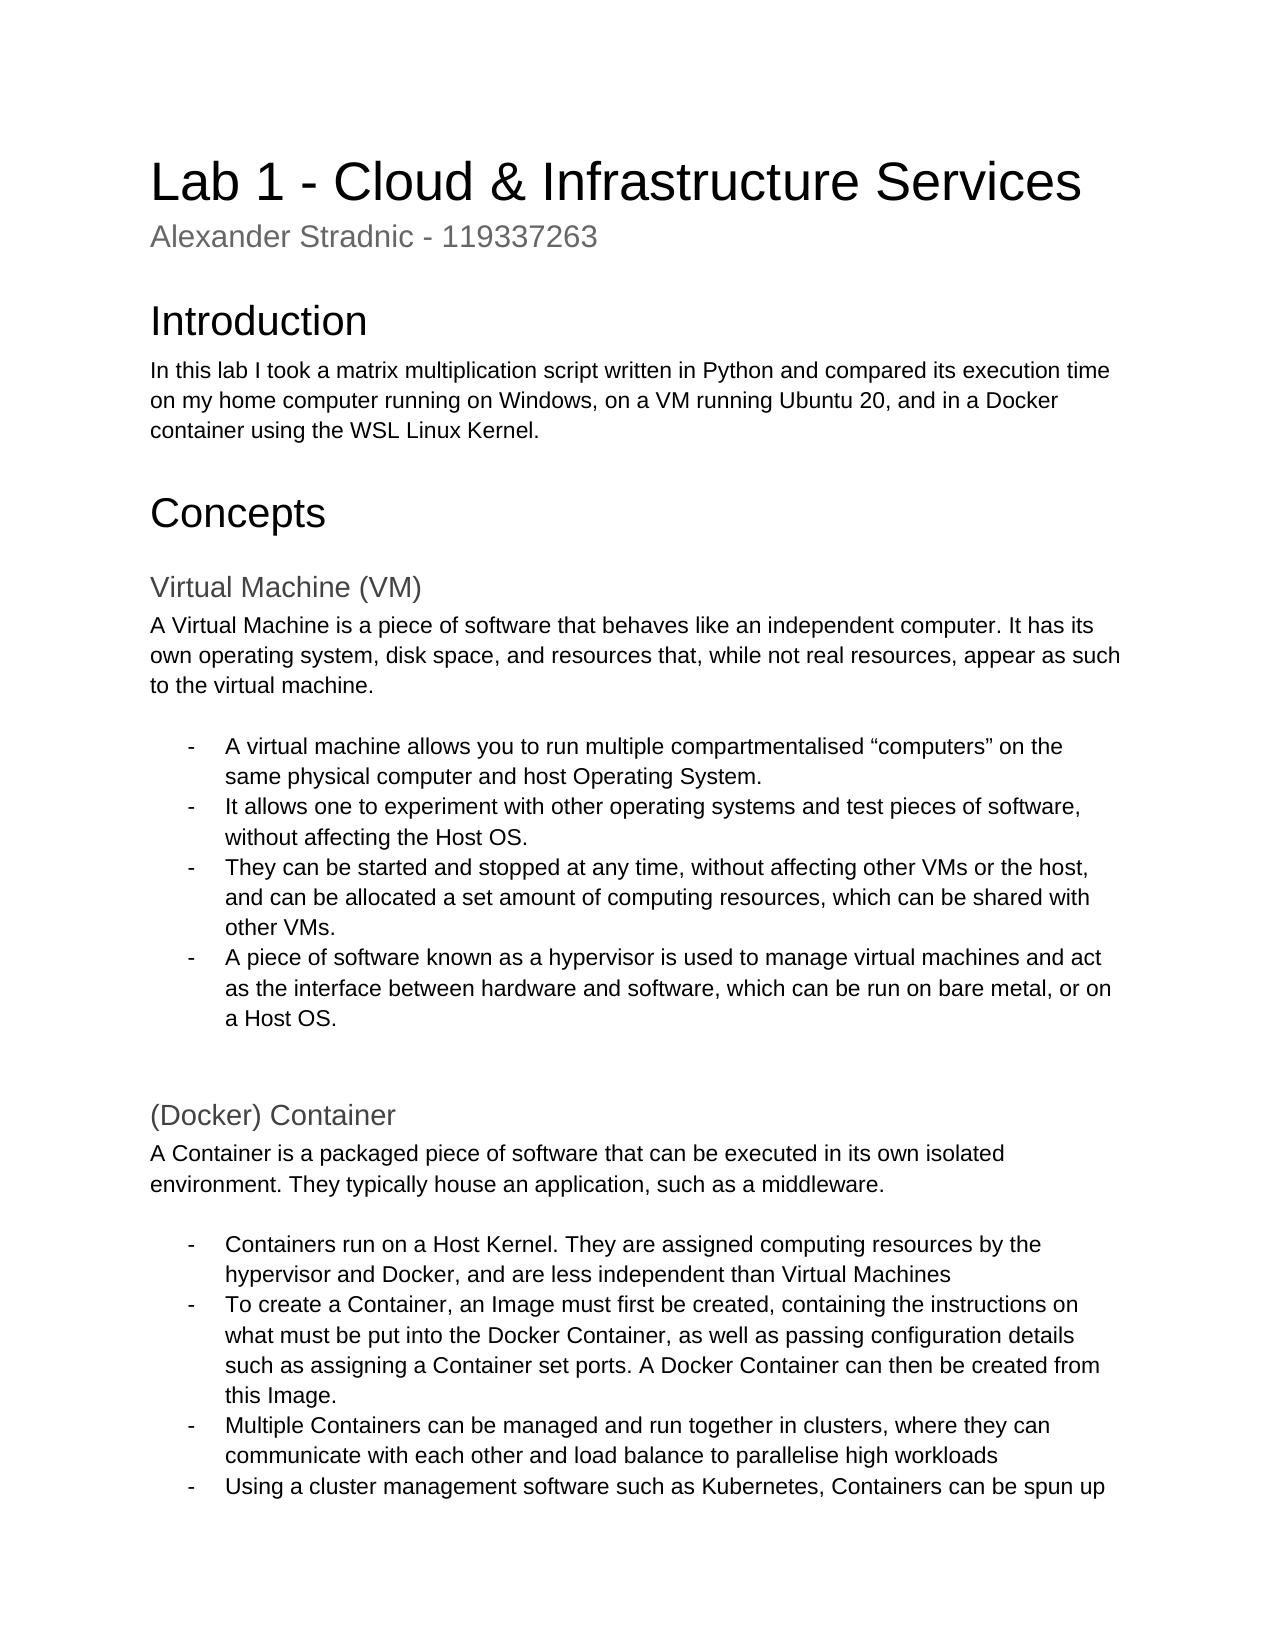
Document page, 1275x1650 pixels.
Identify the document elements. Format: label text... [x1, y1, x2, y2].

subtitle Introduction [150, 296, 1125, 344]
subtitle Concepts [150, 489, 1125, 537]
list A piece of software known as a hypervisor is used to manage virtual machines and act as the interface between hardware and software, which can be run on bare metal, or on a Host OS. [187, 944, 1125, 1031]
list To create a Container, an Image must first be created, containing the instructions on what must be put into the Docker Container, as well as passing configuration details such as assigning a Container set ports. A Docker Container can then be created from this Image. [187, 1291, 1125, 1408]
list A virtual machine allows you to run multiple compartmentalised “computers” on the same physical computer and host Operating System. [187, 733, 1125, 789]
subtitle Alexander Stradnic - 119337263 [150, 218, 1125, 254]
list Using a cluster management software such as Kubernetes, Containers can be spun up [187, 1473, 1125, 1499]
subtitle (Docker) Container [150, 1098, 1125, 1132]
title Lab 1 - Cloud & Infrastructure Services [150, 150, 1125, 212]
list Multiple Containers can be managed and run together in clusters, where they can communicate with each other and load balance to parallelise high workloads [187, 1412, 1125, 1469]
text A Container is a packaged piece of software that can be executed in its own isolated environment. They typically house an application, such as a middleware. [150, 1140, 1125, 1197]
text In this lab I took a matrix multiplication script written in Python and compared its execution time on my home computer running on Windows, on a VM running Ubuntu 20, and in a Docker container using the WSL Linux Kernel. [150, 357, 1125, 443]
text A Virtual Machine is a piece of software that behaves like an independent computer. It has its own operating system, disk space, and resources that, while not real resources, appear as such to the virtual machine. [150, 612, 1125, 699]
list It allows one to experiment with other operating systems and test pieces of software, without affecting the Host OS. [187, 793, 1125, 850]
list They can be started and stopped at any time, without affecting other VMs or the host, and can be allocated a set amount of computing resources, which can be shared with other VMs. [187, 854, 1125, 940]
list Containers run on a Host Kernel. They are assigned computing resources by the hypervisor and Docker, and are less independent than Virtual Machines [187, 1231, 1125, 1287]
subtitle Virtual Machine (VM) [150, 570, 1125, 604]
